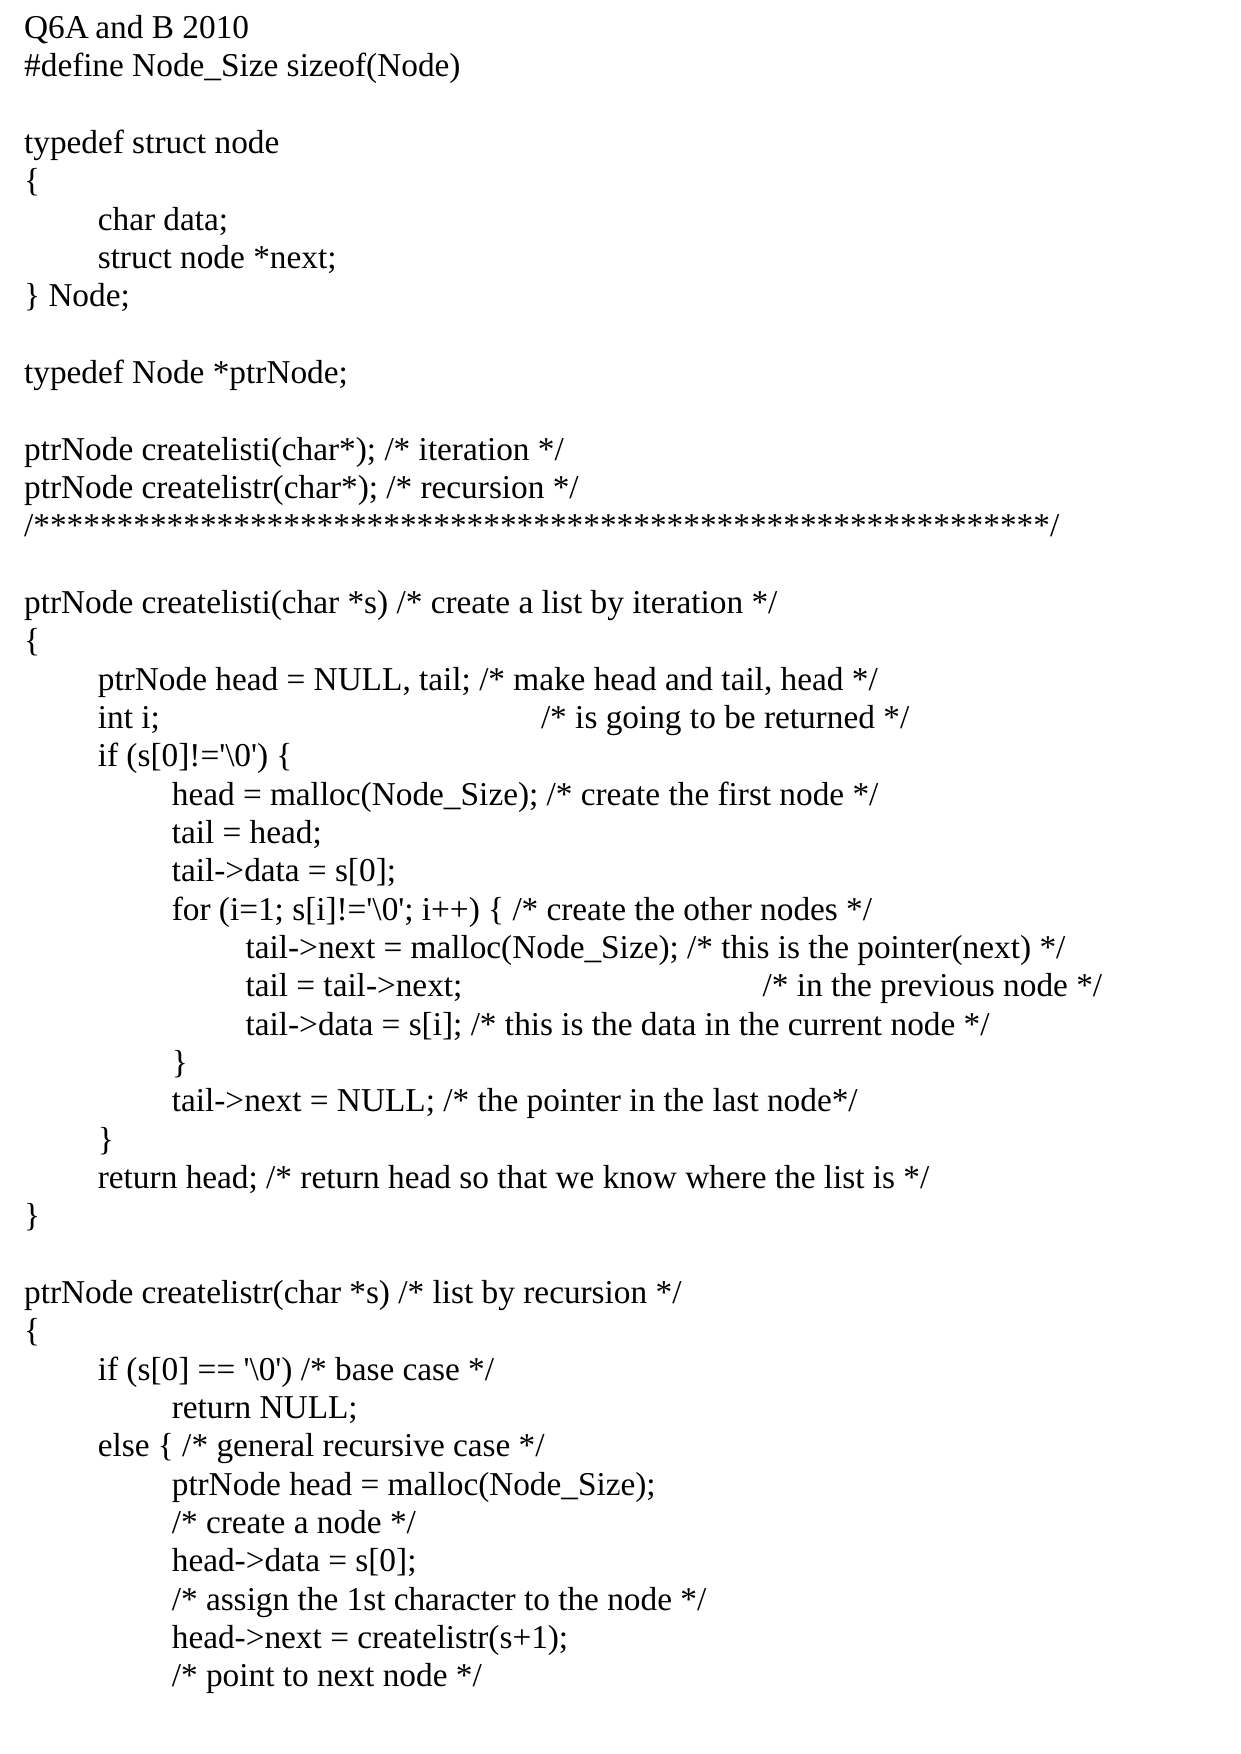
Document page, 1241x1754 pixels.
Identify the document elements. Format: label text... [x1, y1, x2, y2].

text ptrNode createlisti(char*); /* iteration */ [24, 429, 1206, 467]
text else { /* general recursive case */ [24, 1426, 1206, 1464]
text /*************************************************************/ [24, 506, 1206, 544]
text for (i=1; s[i]!='\0'; i++) { /* create the other nodes */ [24, 889, 1206, 927]
text typedef struct node [24, 122, 1206, 161]
text struct node *next; [24, 237, 1206, 276]
text ptrNode head = malloc(Node_Size); [24, 1464, 1206, 1502]
text head->next = createlistr(s+1); [24, 1617, 1206, 1656]
text return NULL; [24, 1387, 1206, 1426]
text return head; /* return head so that we know where the list is */ [24, 1157, 1206, 1196]
text { [24, 1311, 1206, 1349]
text } Node; [24, 276, 1206, 314]
text typedef Node *ptrNode; [24, 352, 1206, 391]
text tail = head; [24, 812, 1206, 851]
text { [24, 161, 1206, 199]
text if (s[0]!='\0') { [24, 736, 1206, 774]
text ptrNode createlisti(char *s) /* create a list by iteration */ [24, 582, 1206, 621]
text tail = tail->next; /* in the previous node */ [24, 966, 1206, 1004]
text ptrNode head = NULL, tail; /* make head and tail, head */ [24, 659, 1206, 697]
text /* point to next node */ [24, 1656, 1206, 1694]
text #define Node_Size sizeof(Node) [24, 46, 1206, 84]
text /* assign the 1st character to the node */ [24, 1579, 1206, 1617]
text ptrNode createlistr(char*); /* recursion */ [24, 467, 1206, 506]
text tail->next = malloc(Node_Size); /* this is the pointer(next) */ [24, 927, 1206, 966]
text tail->data = s[0]; [24, 851, 1206, 889]
text Q6A and B 2010 [24, 7, 1206, 46]
text int i; /* is going to be returned */ [24, 697, 1206, 736]
text tail->data = s[i]; /* this is the data in the current node */ [24, 1004, 1206, 1042]
text if (s[0] == '\0') /* base case */ [24, 1349, 1206, 1387]
text /* create a node */ [24, 1502, 1206, 1541]
text char data; [24, 199, 1206, 237]
text tail->next = NULL; /* the pointer in the last node*/ [24, 1081, 1206, 1119]
text head->data = s[0]; [24, 1541, 1206, 1579]
text ptrNode createlistr(char *s) /* list by recursion */ [24, 1272, 1206, 1311]
text head = malloc(Node_Size); /* create the first node */ [24, 774, 1206, 812]
text { [24, 621, 1206, 659]
text } [24, 1196, 1206, 1234]
text } [24, 1042, 1206, 1081]
text } [24, 1119, 1206, 1157]
